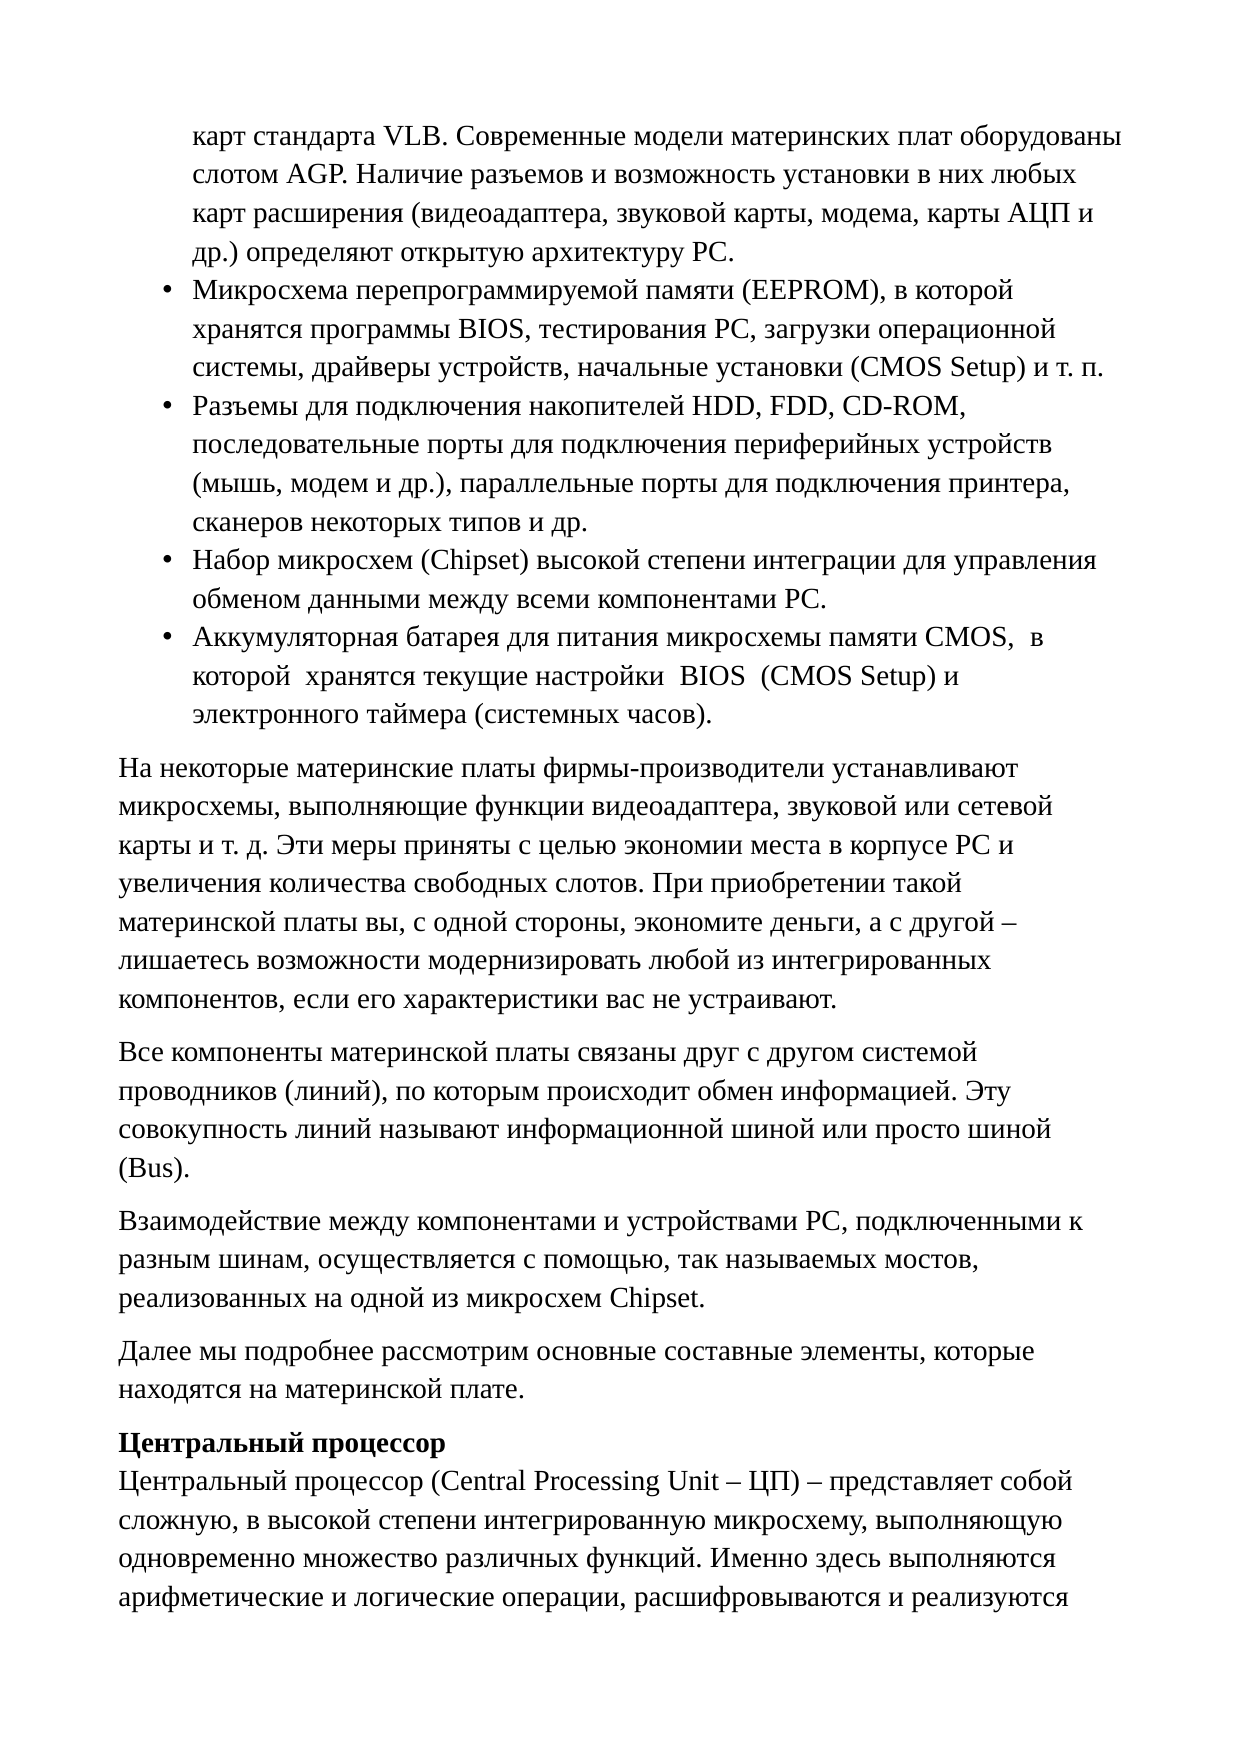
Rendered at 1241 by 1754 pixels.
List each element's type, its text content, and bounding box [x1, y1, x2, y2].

text Далее мы подробнее рассмотрим основные составные элементы, которые находятся на материнской плате. [118, 1333, 1122, 1405]
text Центральный процессор (Central Processing Unit – ЦП) – представляет собой сложную, в высокой степени интегрированную микросхему, выполняющую одновременно множество различных функций. Именно здесь выполняются арифметические и логические операции, расшифровываются и реализуются [118, 1463, 1122, 1612]
list карт стандарта VLB. Современные модели материнских плат оборудованы слотом AGP. Наличие разъемов и возможность установки в них любых карт расширения (видеоадаптера, звуковой карты, модема, карты АЦП и др.) определяют открытую архитектуру PC. [162, 118, 1122, 267]
text Взаимодействие между компонентами и устройствами PC, подключенными к разным шинам, осуществляется с помощью, так называемых мостов, реализованных на одной из микросхем Chipset. [118, 1203, 1122, 1313]
text На некоторые материнские платы фирмы-производители устанавливают микросхемы, выполняющие функции видеоадаптера, звуковой или сетевой карты и т. д. Эти меры приняты с целью экономии места в корпусе PC и увеличения количества свободных слотов. При приобретении такой материнской платы вы, с одной стороны, экономите деньги, а с другой – лишаетесь возможности модернизировать любой из интегрированных компонентов, если его характеристики вас не устраивают. [118, 750, 1122, 1014]
text Центральный процессор [118, 1425, 1122, 1458]
list Микросхема перепрограммируемой памяти (EEPROM), в которой хранятся программы BIOS, тестирования PC, загрузки операционной системы, драйверы устройств, начальные установки (CMOS Setup) и т. п. [162, 272, 1122, 383]
list Набор микросхем (Chipset) высокой степени интеграции для управления обменом данными между всеми компонентами PC. [162, 542, 1122, 614]
text Все компоненты материнской платы связаны друг с другом системой проводников (линий), по которым происходит обмен информацией. Эту совокупность линий называют информационной шиной или просто шиной (Bus). [118, 1034, 1122, 1183]
list Аккумуляторная батарея для питания микросхемы памяти CMOS, в которой хранятся текущие настройки BIOS (CMOS Setup) и электронного таймера (системных часов). [162, 619, 1122, 730]
list Разъемы для подключения накопителей HDD, FDD, CD-ROM, последовательные порты для подключения периферийных устройств (мышь, модем и др.), параллельные порты для подключения принтера, сканеров некоторых типов и др. [162, 388, 1122, 537]
